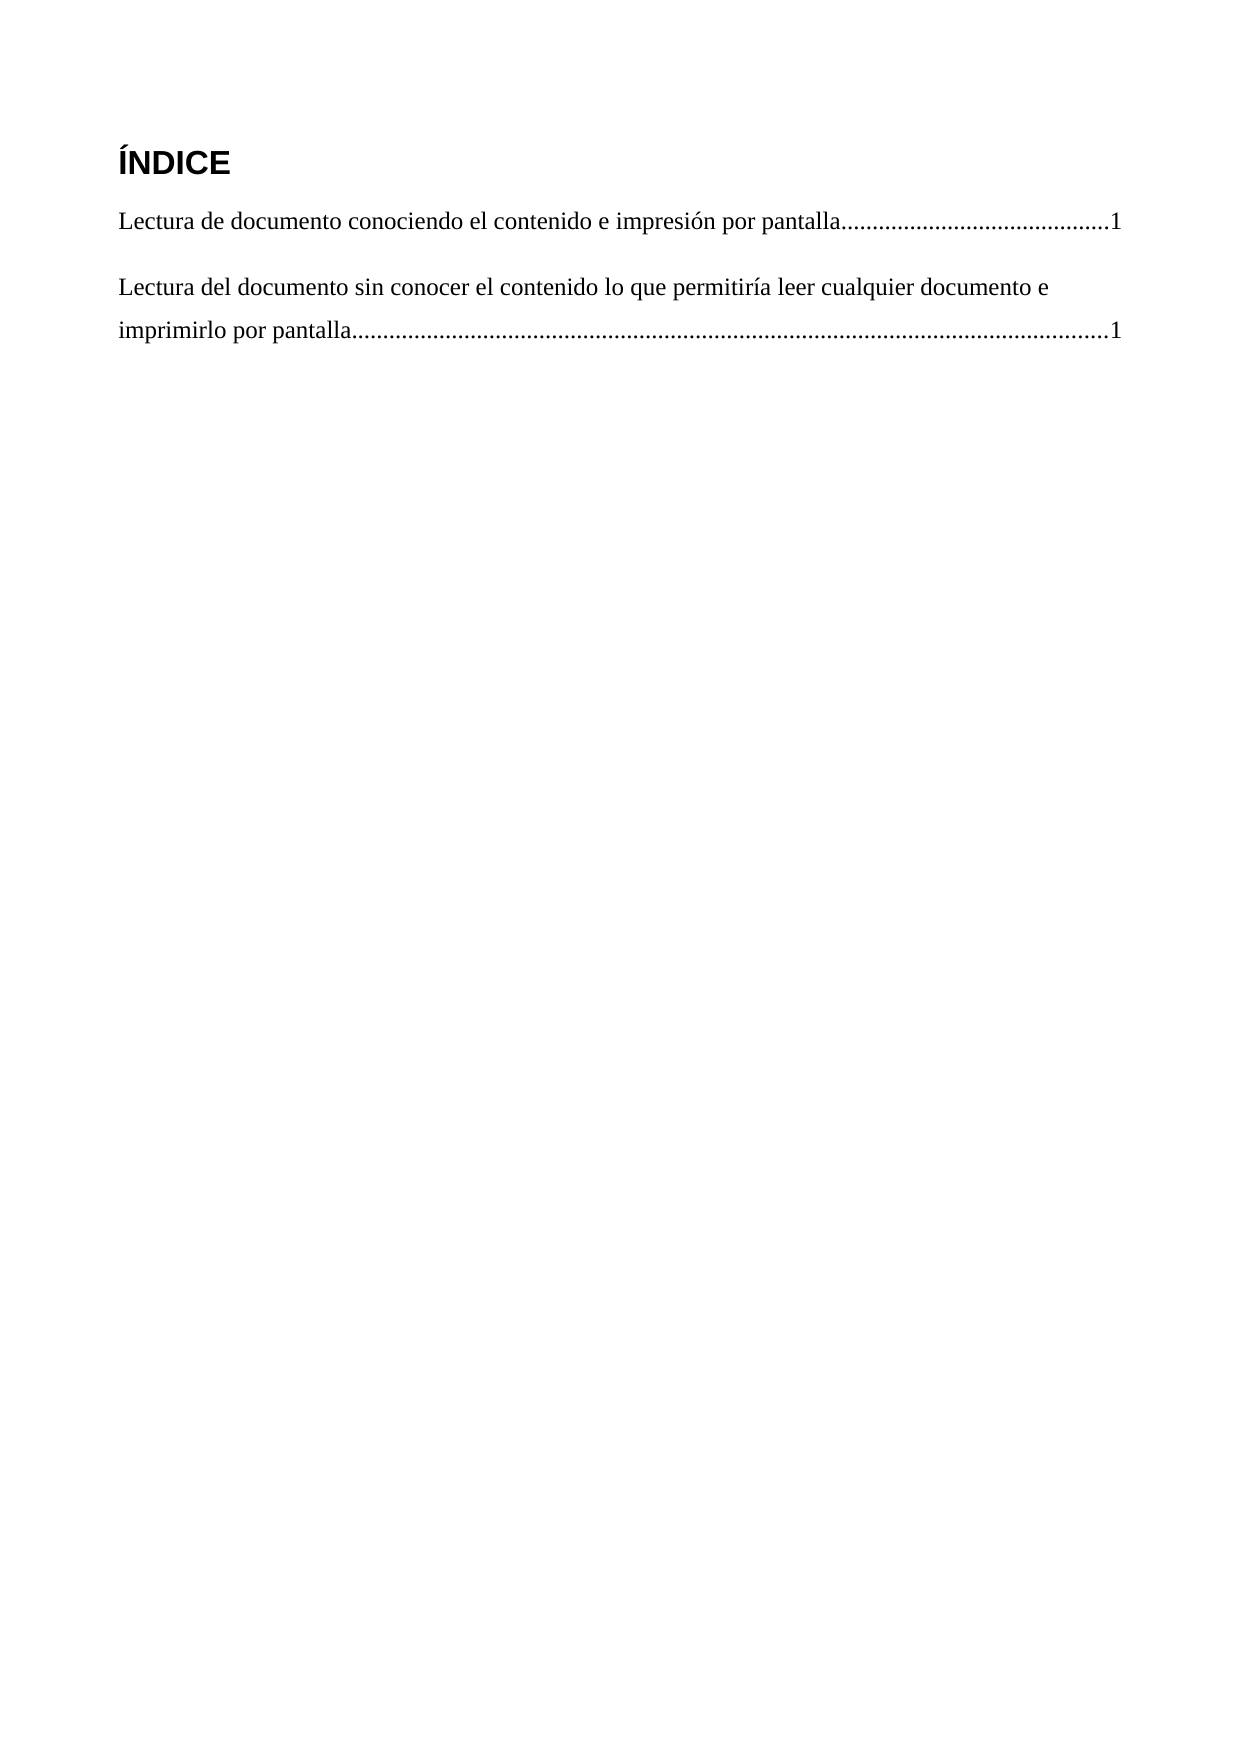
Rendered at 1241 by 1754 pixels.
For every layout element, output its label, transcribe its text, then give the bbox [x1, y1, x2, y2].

text Lectura de documento conociendo el contenido e impresión por pantalla 1 [118, 206, 1122, 234]
text Lectura del documento sin conocer el contenido lo que permitiría leer cualquier documento e imprimirlo por pantalla. 1 [118, 272, 1122, 344]
subtitle ÍNDICE [118, 143, 1122, 182]
